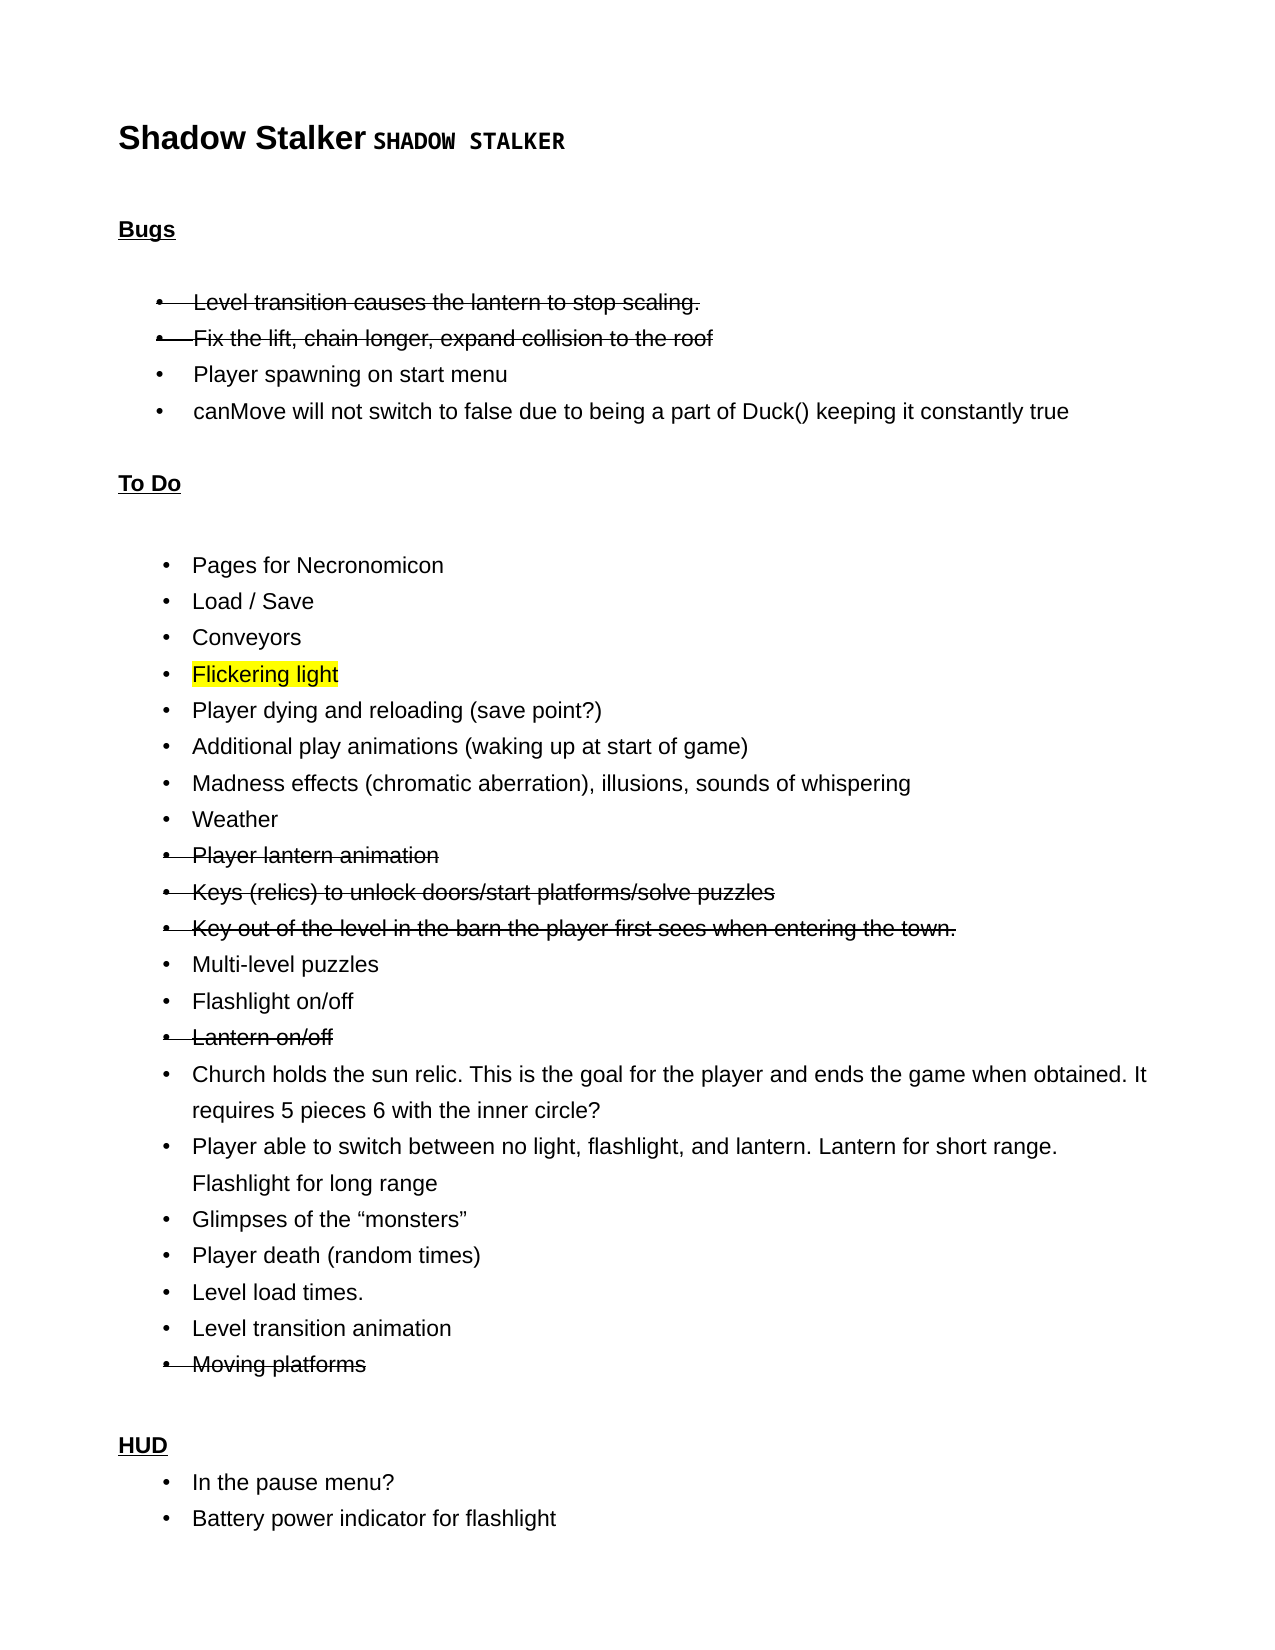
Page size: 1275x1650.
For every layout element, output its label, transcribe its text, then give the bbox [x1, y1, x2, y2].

list canMove will not switch to false due to being a part of Duck() keeping it constantly true [156, 398, 1157, 424]
list Key out of the level in the barn the player first sees when entering the town. [162, 915, 1157, 941]
list In the pause menu? [162, 1469, 1157, 1495]
list Conveyors [162, 624, 1157, 651]
list Load / Save [162, 588, 1157, 614]
list Moving platforms [162, 1351, 1157, 1378]
list Multi-level puzzles [162, 951, 1157, 978]
list Player death (random times) [162, 1242, 1157, 1269]
list Pages for Necronomicon [162, 552, 1157, 578]
text Shadow Stalker SHADOW STALKER [118, 118, 1157, 157]
list Level load times. [162, 1279, 1157, 1305]
list Player lantern animation [162, 842, 1157, 869]
text Bugs [118, 216, 1157, 242]
list Church holds the sun relic. This is the goal for the player and ends the game when obtained. It requires 5 pieces 6 with the inner circle? [162, 1061, 1157, 1123]
list Glimpses of the “monsters” [162, 1206, 1157, 1232]
list Lantern on/off [162, 1024, 1157, 1051]
list Level transition animation [162, 1315, 1157, 1341]
list Fix the lift, chain longer, expand collision to the roof [156, 325, 1157, 351]
text To Do [118, 470, 1157, 497]
list Flickering light [162, 661, 1157, 687]
text HUD [118, 1432, 1157, 1459]
list Flashlight on/off [162, 988, 1157, 1014]
list Battery power indicator for flashlight [162, 1505, 1157, 1532]
list Player able to switch between no light, flashlight, and lantern. Lantern for short range. Flashlight for long range [162, 1133, 1157, 1196]
list Madness effects (chromatic aberration), illusions, sounds of whispering [162, 770, 1157, 796]
list Player spawning on start menu [156, 361, 1157, 388]
list Weather [162, 806, 1157, 832]
list Level transition causes the lantern to stop scaling. [156, 289, 1157, 315]
list Player dying and reloading (save point?) [162, 697, 1157, 723]
list Keys (relics) to unlock doors/start platforms/solve puzzles [162, 879, 1157, 905]
list Additional play animations (waking up at start of game) [162, 733, 1157, 760]
